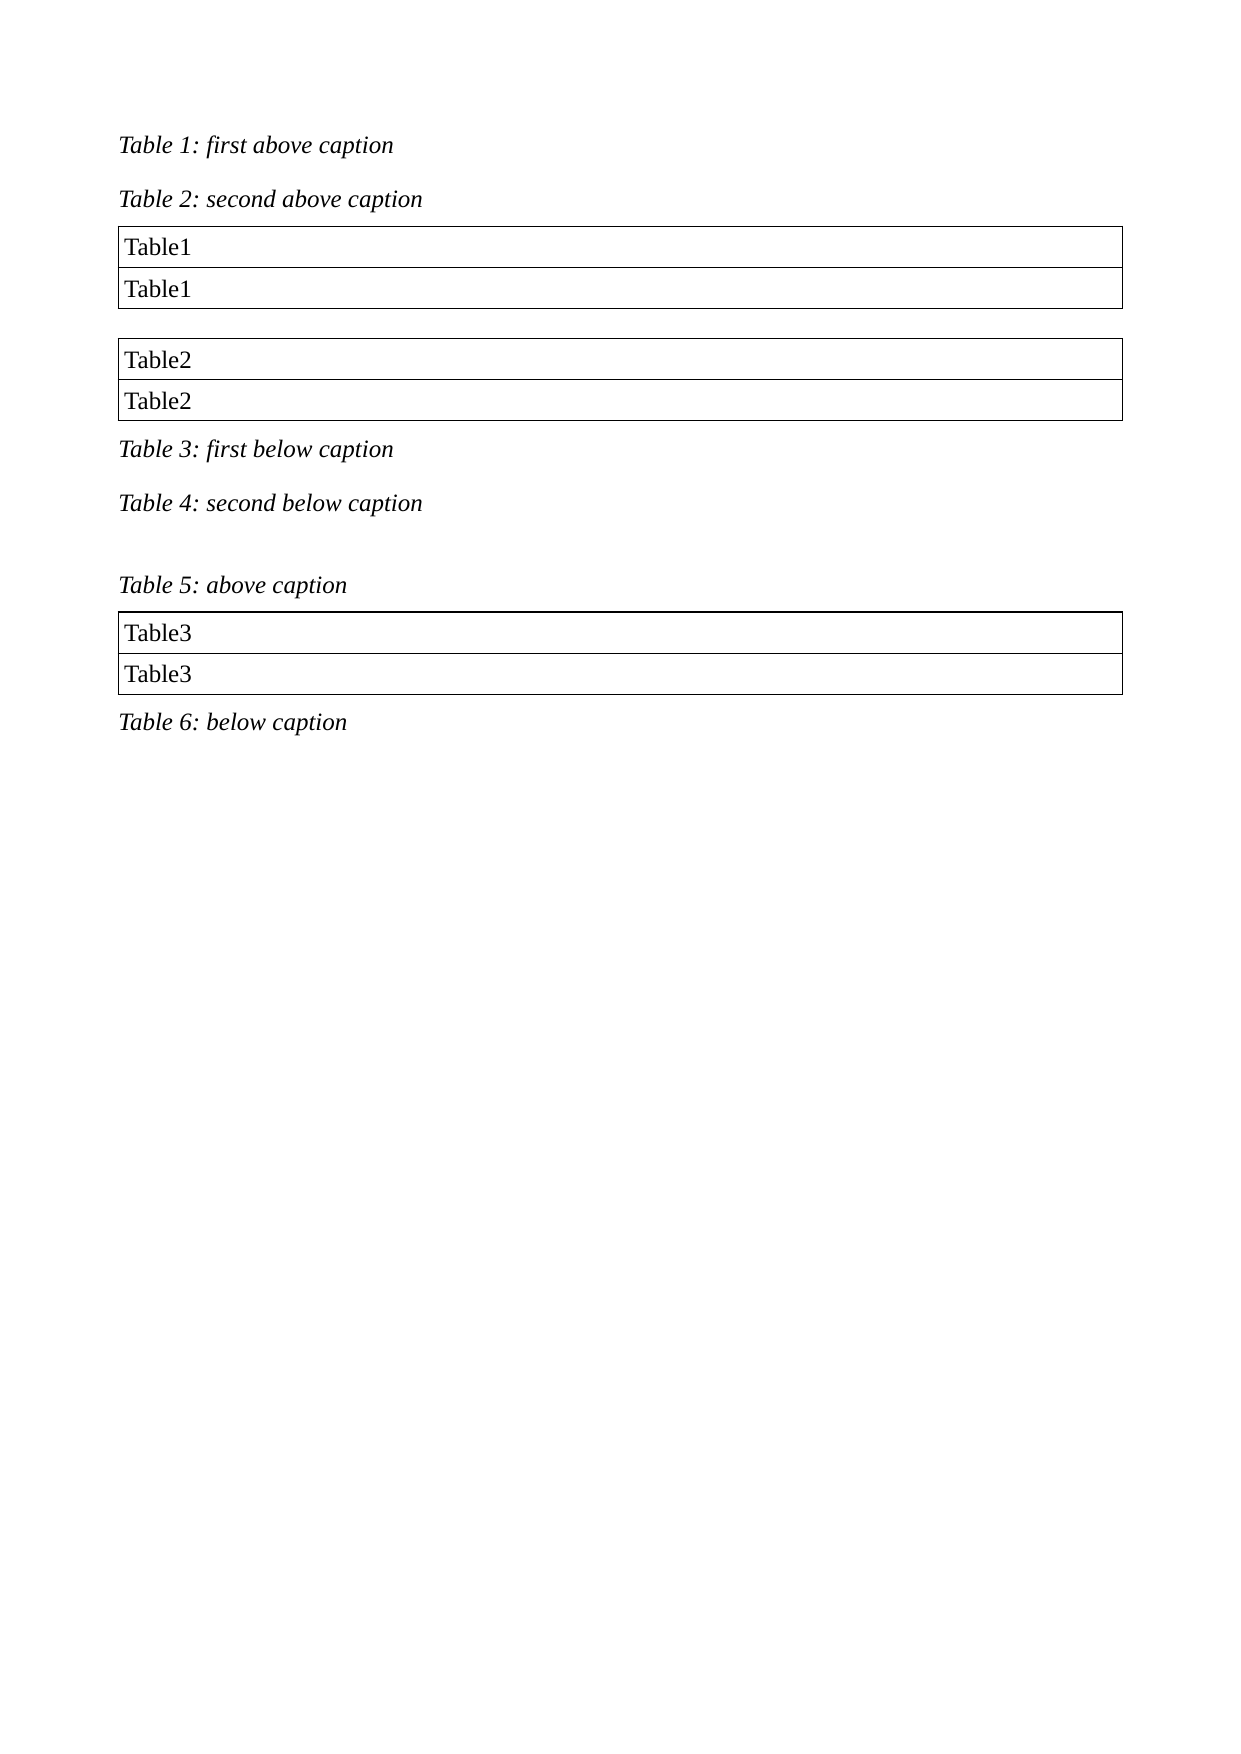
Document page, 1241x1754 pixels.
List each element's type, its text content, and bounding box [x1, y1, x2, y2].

table_cell Table1 [119, 268, 1122, 308]
text Table 4: second below caption [118, 488, 1122, 516]
table_header Table1 [119, 227, 1122, 267]
text Table 2: second above caption [118, 184, 1122, 213]
table_cell Table3 [119, 654, 1122, 694]
text Table 5: above caption [118, 570, 1122, 599]
table_header Table2 [119, 339, 1122, 379]
text Table 6: below caption [118, 707, 1122, 736]
text Table 3: first below caption [118, 434, 1122, 463]
table_cell Table2 [119, 380, 1122, 420]
table_header Table3 [119, 613, 1122, 653]
text Table 1: first above caption [118, 131, 1122, 159]
